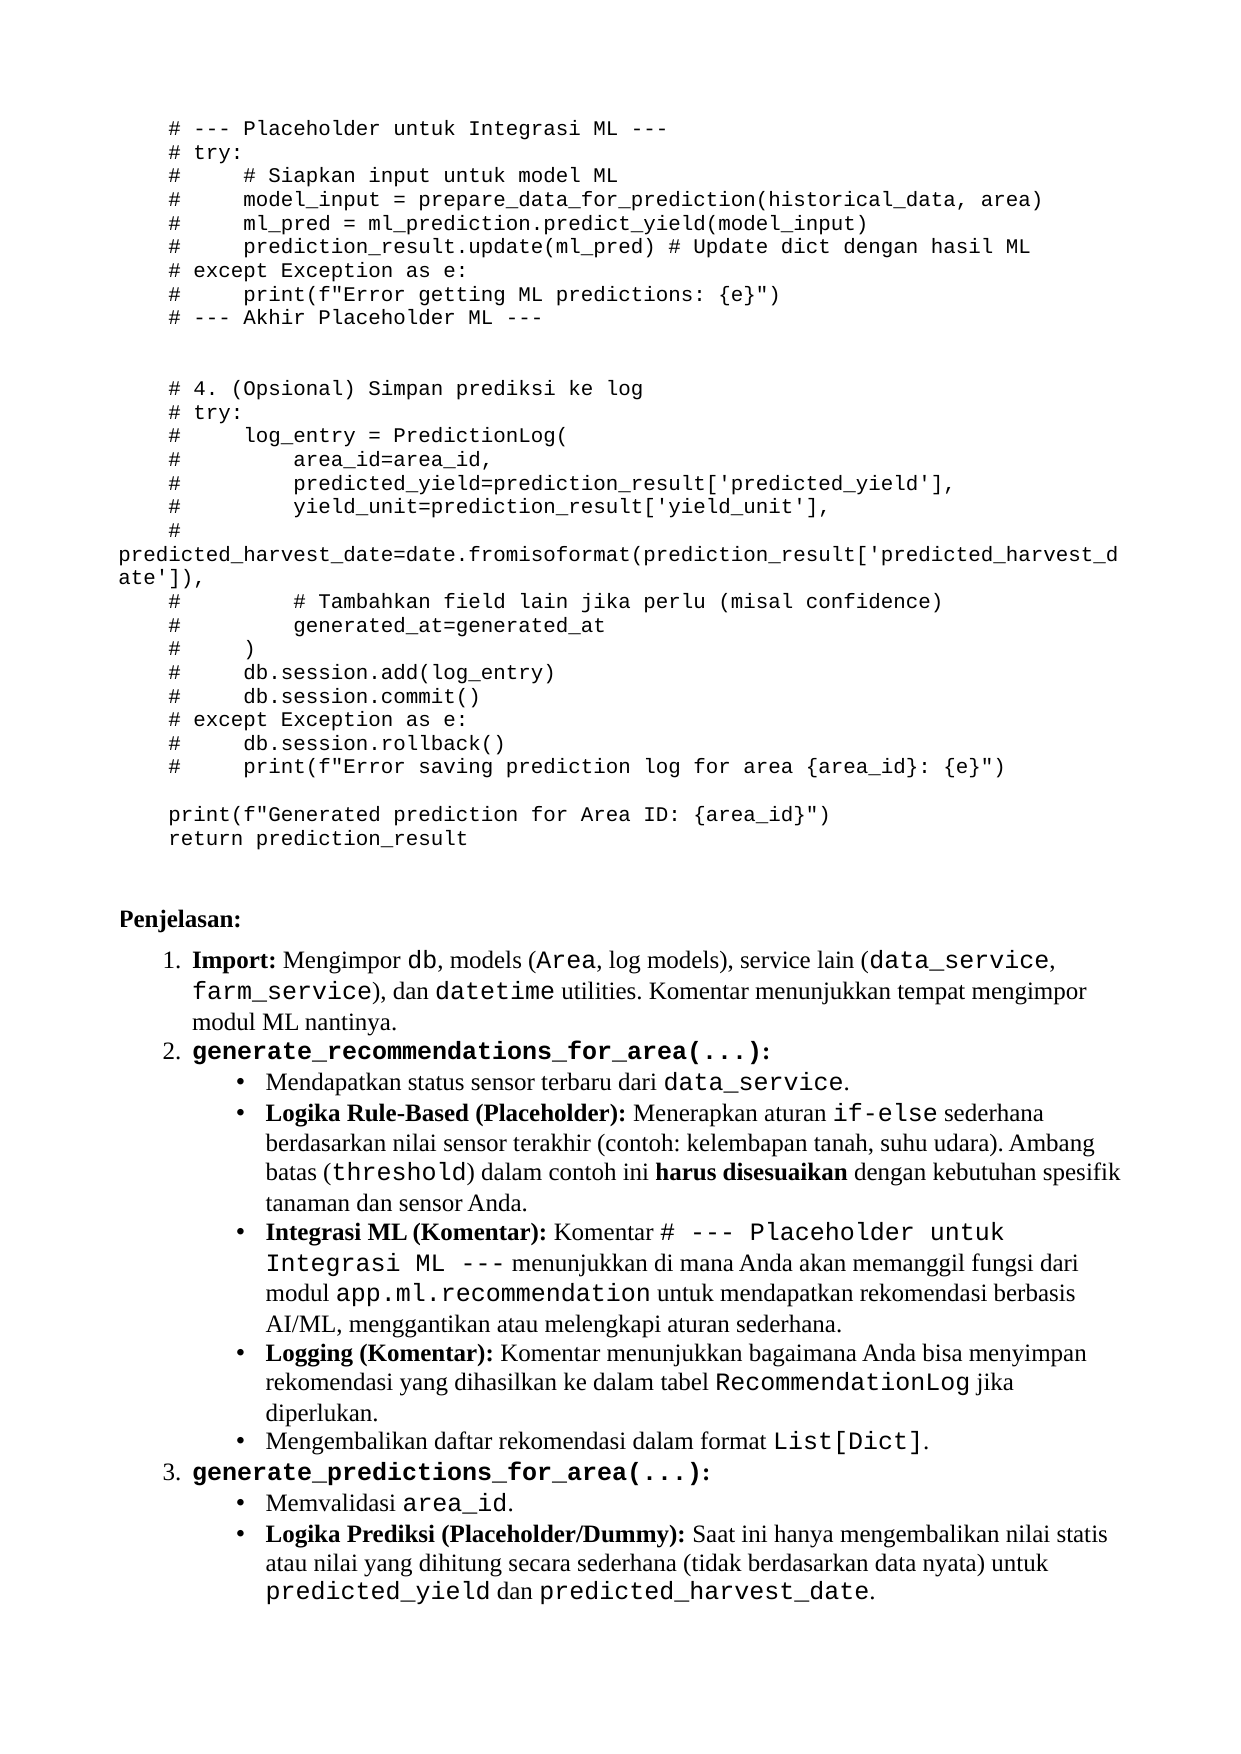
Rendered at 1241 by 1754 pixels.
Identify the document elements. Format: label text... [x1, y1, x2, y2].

text # db.session.add(log_entry) [118, 662, 1122, 686]
list Mendapatkan status sensor terbaru dari data_service. [236, 1067, 1122, 1098]
list generate_recommendations_for_area(...): [162, 1036, 1122, 1067]
text # db.session.rollback() [118, 733, 1122, 757]
text # predicted_yield=prediction_result['predicted_yield'], [118, 473, 1122, 496]
text # prediction_result.update(ml_pred) # Update dict dengan hasil ML [118, 236, 1122, 260]
text # predicted_harvest_date=date.fromisoformat(prediction_result['predicted_harvest_date']), [118, 520, 1122, 591]
text # model_input = prepare_data_for_prediction(historical_data, area) [118, 189, 1122, 213]
text # ml_pred = ml_prediction.predict_yield(model_input) [118, 213, 1122, 236]
text # try: [118, 142, 1122, 165]
text # yield_unit=prediction_result['yield_unit'], [118, 496, 1122, 520]
list Logika Prediksi (Placeholder/Dummy): Saat ini hanya mengembalikan nilai statis atau nilai yang dihitung secara sederhana (tidak berdasarkan data nyata) untuk predicted_yield dan predicted_harvest_date. [236, 1519, 1122, 1607]
text # 4. (Opsional) Simpan prediksi ke log [118, 378, 1122, 402]
text # --- Akhir Placeholder ML --- [118, 307, 1122, 331]
text # --- Placeholder untuk Integrasi ML --- [118, 118, 1122, 142]
text Penjelasan: [118, 904, 1122, 951]
list Memvalidasi area_id. [236, 1488, 1122, 1519]
text return prediction_result [118, 827, 1122, 851]
text # except Exception as e: [118, 260, 1122, 284]
text # # Siapkan input untuk model ML [118, 165, 1122, 189]
text # log_entry = PredictionLog( [118, 426, 1122, 449]
text # ) [118, 638, 1122, 662]
text # generated_at=generated_at [118, 615, 1122, 638]
list Logging (Komentar): Komentar menunjukkan bagaimana Anda bisa menyimpan rekomendasi yang dihasilkan ke dalam tabel RecommendationLog jika diperlukan. [236, 1338, 1122, 1426]
text # print(f"Error saving prediction log for area {area_id}: {e}") [118, 757, 1122, 780]
list Logika Rule-Based (Placeholder): Menerapkan aturan if-else sederhana berdasarkan nilai sensor terakhir (contoh: kelembapan tanah, suhu udara). Ambang batas (threshold) dalam contoh ini harus disesuaikan dengan kebutuhan spesifik tanaman dan sensor Anda. [236, 1098, 1122, 1217]
text # # Tambahkan field lain jika perlu (misal confidence) [118, 591, 1122, 615]
text # area_id=area_id, [118, 449, 1122, 473]
text # except Exception as e: [118, 709, 1122, 733]
list Mengembalikan daftar rekomendasi dalam format List[Dict]. [236, 1426, 1122, 1457]
list generate_predictions_for_area(...): [162, 1457, 1122, 1488]
list Integrasi ML (Komentar): Komentar # --- Placeholder untuk Integrasi ML --- menunjukkan di mana Anda akan memanggil fungsi dari modul app.ml.recommendation untuk mendapatkan rekomendasi berbasis AI/ML, menggantikan atau melengkapi aturan sederhana. [236, 1217, 1122, 1338]
text # try: [118, 402, 1122, 426]
list Import: Mengimpor db, models (Area, log models), service lain (data_service, farm_service), dan datetime utilities. Komentar menunjukkan tempat mengimpor modul ML nantinya. [162, 946, 1122, 1036]
text print(f"Generated prediction for Area ID: {area_id}") [118, 804, 1122, 827]
text # db.session.commit() [118, 686, 1122, 709]
text # print(f"Error getting ML predictions: {e}") [118, 284, 1122, 307]
text [0, 904, 75, 951]
